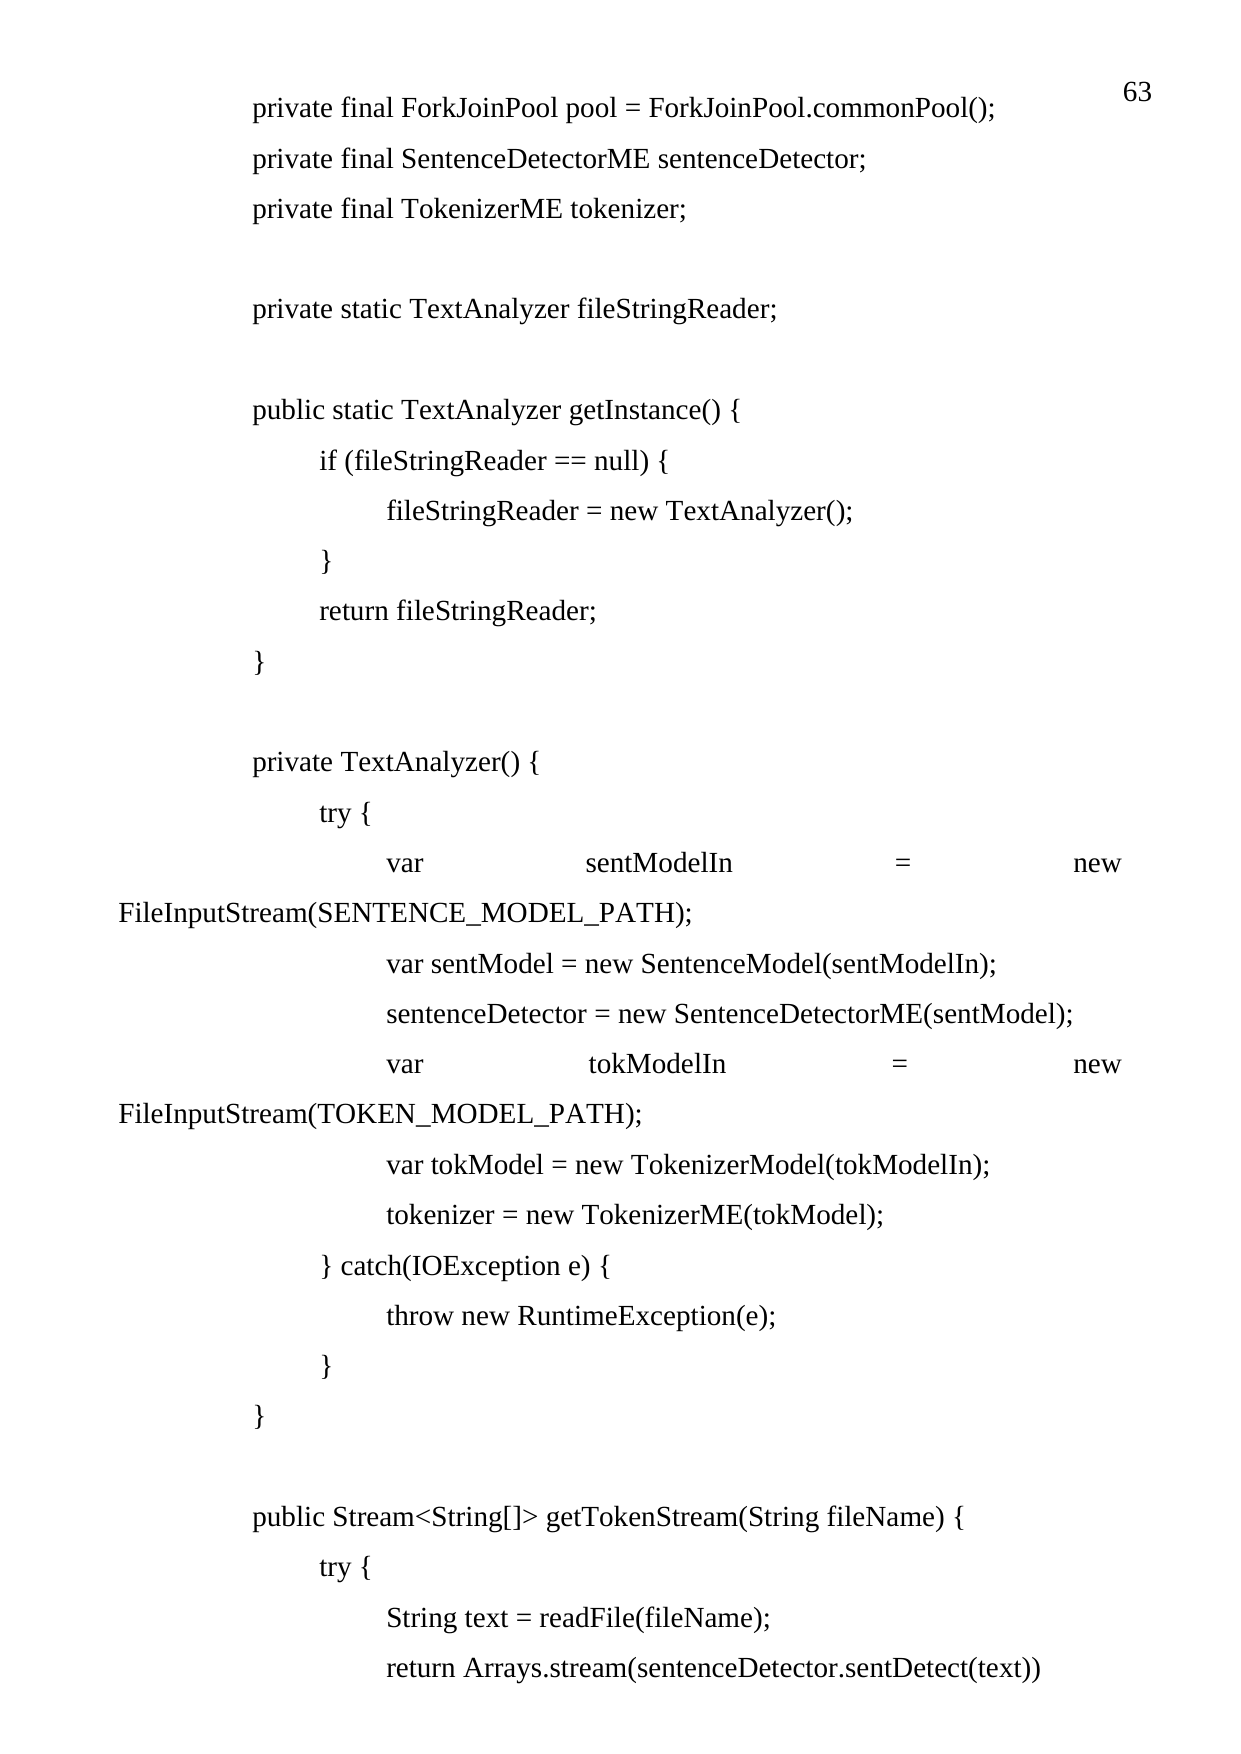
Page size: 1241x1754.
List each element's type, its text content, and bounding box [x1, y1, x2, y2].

text tokenizer = new TokenizerME(tokModel); [118, 1197, 1122, 1231]
text if (fileStringReader == null) { [118, 443, 1122, 476]
text fileStringReader = new TextAnalyzer(); [118, 493, 1122, 526]
text String text = readFile(fileName); [118, 1600, 1122, 1633]
text var sentModelIn = new FileInputStream(SENTENCE_MODEL_PATH); [118, 845, 1122, 929]
text return fileStringReader; [118, 593, 1122, 627]
text return Arrays.stream(sentenceDetector.sentDetect(text)) [118, 1650, 1122, 1684]
text private TextAnalyzer() { [118, 744, 1122, 778]
text try { [118, 795, 1122, 828]
text } [118, 1398, 1122, 1432]
text } [118, 543, 1122, 577]
text public Stream<String[]> getTokenStream(String fileName) { [118, 1499, 1122, 1533]
text public static TextAnalyzer getInstance() { [118, 392, 1122, 426]
text private static TextAnalyzer fileStringReader; [118, 292, 1122, 325]
text try { [118, 1549, 1122, 1583]
text sentenceDetector = new SentenceDetectorME(sentModel); [118, 996, 1122, 1029]
text private final SentenceDetectorME sentenceDetector; [118, 141, 1122, 174]
text var sentModel = new SentenceModel(sentModelIn); [118, 946, 1122, 979]
text private final ForkJoinPool pool = ForkJoinPool.commonPool(); [118, 90, 1122, 124]
text } [118, 644, 1122, 677]
text } catch(IOException e) { [118, 1248, 1122, 1281]
text var tokModelIn = new FileInputStream(TOKEN_MODEL_PATH); [118, 1046, 1122, 1130]
text } [118, 1348, 1122, 1382]
text throw new RuntimeException(e); [118, 1298, 1122, 1331]
text private final TokenizerME tokenizer; [118, 191, 1122, 224]
text var tokModel = new TokenizerModel(tokModelIn); [118, 1147, 1122, 1181]
